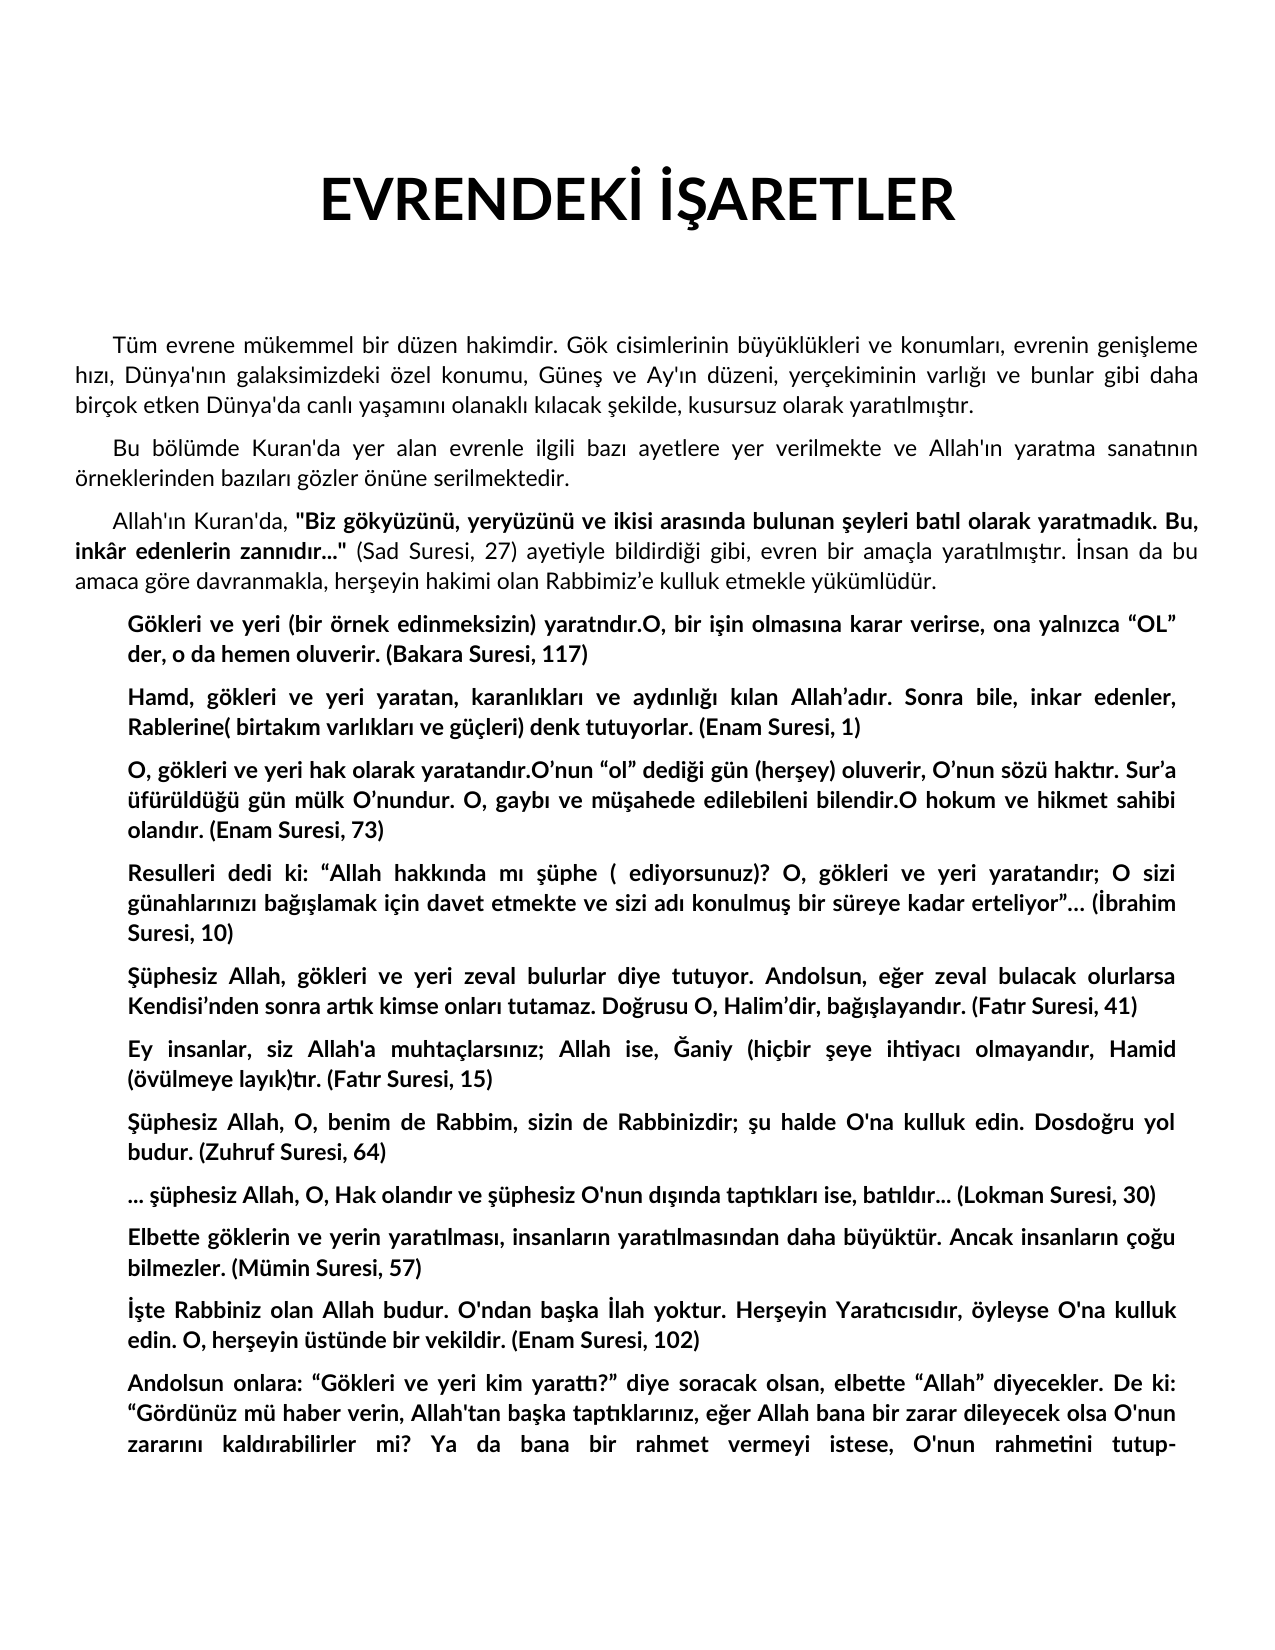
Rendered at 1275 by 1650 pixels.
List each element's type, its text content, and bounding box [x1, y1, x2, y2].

text Hamd, gökleri ve yeri yaratan, karanlıkları ve aydınlığı kılan Allah’adır. Sonra bile, inkar edenler, Rablerine( birtakım varlıkları ve güçleri) denk tutuyorlar. (Enam Suresi, 1) [127, 682, 1177, 740]
text Elbette göklerin ve yerin yaratılması, insanların yaratılmasından daha büyüktür. Ancak insanların çoğu bilmezler. (Mümin Suresi, 57) [127, 1223, 1177, 1281]
text Şüphesiz Allah, gökleri ve yeri zeval bulurlar diye tutuyor. Andolsun, eğer zeval bulacak olurlarsa Kendisi’nden sonra artık kimse onları tutamaz. Doğrusu O, Halim’dir, bağışlayandır. (Fatır Suresi, 41) [127, 962, 1177, 1019]
text Bu bölümde Kuran'da yer alan evrenle ilgili bazı ayetlere yer verilmekte ve Allah'ın yaratma sanatının örneklerinden bazıları gözler önüne serilmektedir. [75, 433, 1200, 491]
text Şüphesiz Allah, O, benim de Rabbim, sizin de Rabbinizdir; şu halde O'na kulluk edin. Dosdoğru yol budur. (Zuhruf Suresi, 64) [127, 1107, 1177, 1165]
text Ey insanlar, siz Allah'a muhtaçlarsınız; Allah ise, Ğaniy (hiçbir şeye ihtiyacı olmayandır, Hamid (övülmeye layık)tır. (Fatır Suresi, 15) [127, 1034, 1177, 1092]
text Gökleri ve yeri (bir örnek edinmeksizin) yaratndır.O, bir işin olmasına karar verirse, ona yalnızca “OL” der, o da hemen oluverir. (Bakara Suresi, 117) [127, 609, 1177, 667]
text O, gökleri ve yeri hak olarak yaratandır.O’nun “ol” dediği gün (herşey) oluverir, O’nun sözü haktır. Sur’a üfürüldüğü gün mülk O’nundur. O, gaybı ve müşahede edilebileni bilendir.O hokum ve hikmet sahibi olandır. (Enam Suresi, 73) [127, 755, 1177, 843]
text Allah'ın Kuran'da, "Biz gökyüzünü, yeryüzünü ve ikisi arasında bulunan şeyleri batıl olarak yaratmadık. Bu, inkâr edenlerin zannıdır..." (Sad Suresi, 27) ayetiyle bildirdiği gibi, evren bir amaçla yaratılmıştır. İnsan da bu amaca göre davranmakla, herşeyin hakimi olan Rabbimiz’e kulluk etmekle yükümlüdür. [75, 506, 1200, 594]
text ... şüphesiz Allah, O, Hak olandır ve şüphesiz O'nun dışında taptıkları ise, batıldır... (Lokman Suresi, 30) [127, 1180, 1177, 1208]
text Andolsun onlara: “Gökleri ve yeri kim yarattı?” diye soracak olsan, elbette “Allah” diyecekler. De ki: “Gördünüz mü haber verin, Allah'tan başka taptıklarınız, eğer Allah bana bir zarar dileyecek olsa O'nun zararını kaldırabilirler mi? Ya da bana bir rahmet vermeyi istese, O'nun rahmetini tutup- [127, 1369, 1177, 1457]
subtitle EVRENDEKİ İŞARETLER [75, 162, 1200, 232]
text Resulleri dedi ki: “Allah hakkında mı şüphe ( ediyorsunuz)? O, gökleri ve yeri yaratandır; O sizi günahlarınızı bağışlamak için davet etmekte ve sizi adı konulmuş bir süreye kadar erteliyor”… (İbrahim Suresi, 10) [127, 858, 1177, 946]
text İşte Rabbiniz olan Allah budur. O'ndan başka İlah yoktur. Herşeyin Yaratıcısıdır, öyleyse O'na kulluk edin. O, herşeyin üstünde bir vekildir. (Enam Suresi, 102) [127, 1296, 1177, 1354]
text Tüm evrene mükemmel bir düzen hakimdir. Gök cisimlerinin büyüklükleri ve konumları, evrenin genişleme hızı, Dünya'nın galaksimizdeki özel konumu, Güneş ve Ay'ın düzeni, yerçekiminin varlığı ve bunlar gibi daha birçok etken Dünya'da canlı yaşamını olanaklı kılacak şekilde, kusursuz olarak yaratılmıştır. [75, 330, 1200, 418]
